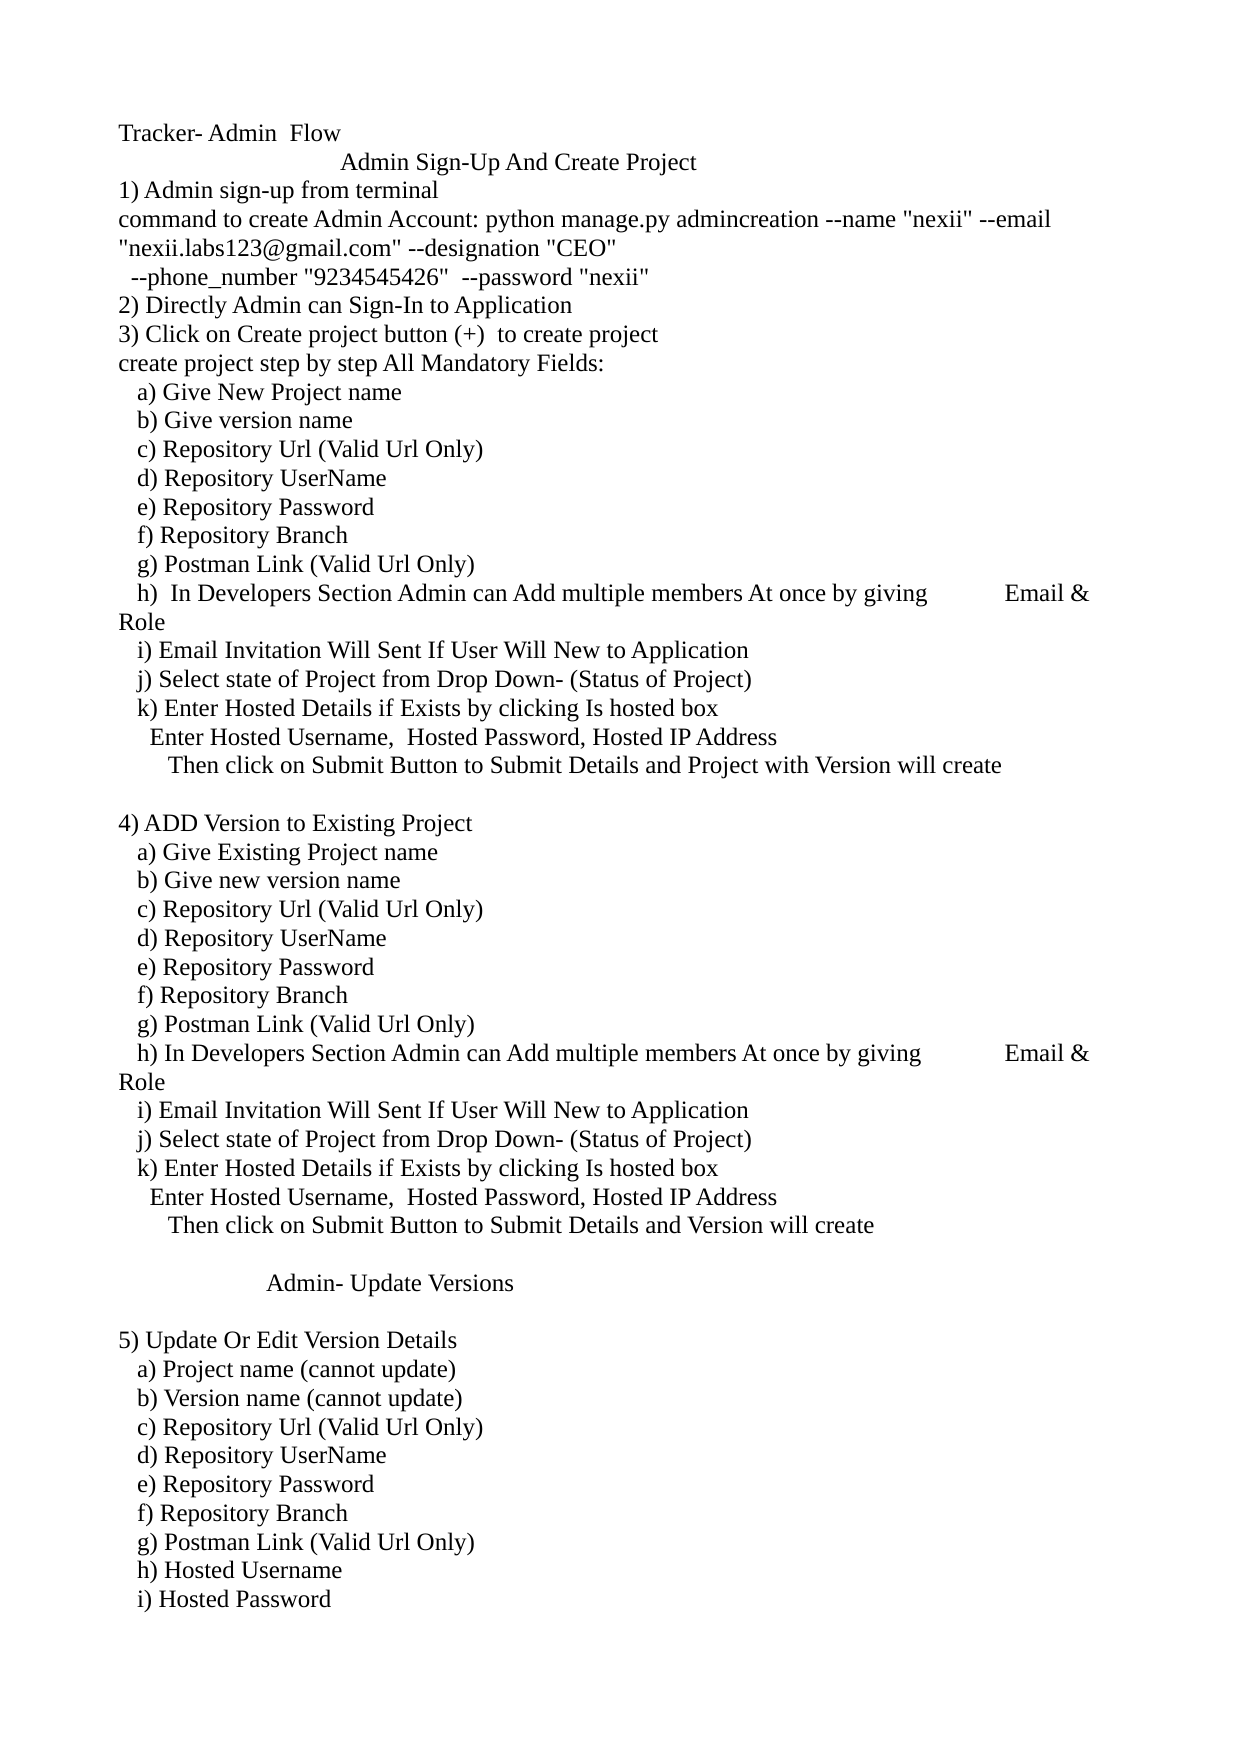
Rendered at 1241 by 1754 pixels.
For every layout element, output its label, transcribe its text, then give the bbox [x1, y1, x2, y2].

text g) Postman Link (Valid Url Only) [118, 549, 1122, 578]
text d) Repository UserName [118, 923, 1122, 952]
text Enter Hosted Username, Hosted Password, Hosted IP Address [118, 1182, 1122, 1211]
text b) Give version name [118, 406, 1122, 434]
text 2) Directly Admin can Sign-In to Application [118, 291, 1122, 319]
text a) Give Existing Project name [118, 837, 1122, 866]
text j) Select state of Project from Drop Down- (Status of Project) [118, 664, 1122, 693]
text d) Repository UserName [118, 463, 1122, 492]
text Tracker- Admin Flow [118, 118, 1122, 147]
text Then click on Submit Button to Submit Details and Version will create [118, 1211, 1122, 1239]
text 4) ADD Version to Existing Project [118, 808, 1122, 837]
text c) Repository Url (Valid Url Only) [118, 894, 1122, 923]
text k) Enter Hosted Details if Exists by clicking Is hosted box [118, 693, 1122, 722]
text create project step by step All Mandatory Fields: [118, 348, 1122, 377]
text c) Repository Url (Valid Url Only) [118, 1412, 1122, 1441]
text 3) Click on Create project button (+) to create project [118, 319, 1122, 348]
text 1) Admin sign-up from terminal [118, 176, 1122, 204]
text f) Repository Branch [118, 521, 1122, 549]
text i) Email Invitation Will Sent If User Will New to Application [118, 636, 1122, 664]
text e) Repository Password [118, 1469, 1122, 1498]
text h) In Developers Section Admin can Add multiple members At once by giving Email & Role [118, 1038, 1122, 1096]
text a) Give New Project name [118, 377, 1122, 406]
text h) In Developers Section Admin can Add multiple members At once by giving Email & Role [118, 578, 1122, 636]
text i) Email Invitation Will Sent If User Will New to Application [118, 1096, 1122, 1124]
text e) Repository Password [118, 492, 1122, 521]
text b) Give new version name [118, 866, 1122, 894]
text f) Repository Branch [118, 1498, 1122, 1527]
text Admin Sign-Up And Create Project [118, 147, 1122, 176]
text h) Hosted Username [118, 1556, 1122, 1584]
text f) Repository Branch [118, 981, 1122, 1009]
text g) Postman Link (Valid Url Only) [118, 1527, 1122, 1556]
text Then click on Submit Button to Submit Details and Project with Version will create [118, 751, 1122, 779]
text a) Project name (cannot update) [118, 1354, 1122, 1383]
text 5) Update Or Edit Version Details [118, 1326, 1122, 1354]
text --phone_number "9234545426" --password "nexii" [118, 262, 1122, 291]
text e) Repository Password [118, 952, 1122, 981]
text k) Enter Hosted Details if Exists by clicking Is hosted box [118, 1153, 1122, 1182]
text d) Repository UserName [118, 1441, 1122, 1469]
text c) Repository Url (Valid Url Only) [118, 434, 1122, 463]
text j) Select state of Project from Drop Down- (Status of Project) [118, 1124, 1122, 1153]
text g) Postman Link (Valid Url Only) [118, 1009, 1122, 1038]
text Enter Hosted Username, Hosted Password, Hosted IP Address [118, 722, 1122, 751]
text i) Hosted Password [118, 1584, 1122, 1613]
text b) Version name (cannot update) [118, 1383, 1122, 1412]
text command to create Admin Account: python manage.py admincreation --name "nexii" --email "nexii.labs123@gmail.com" --designation "CEO" [118, 204, 1122, 262]
text Admin- Update Versions [118, 1268, 1122, 1297]
